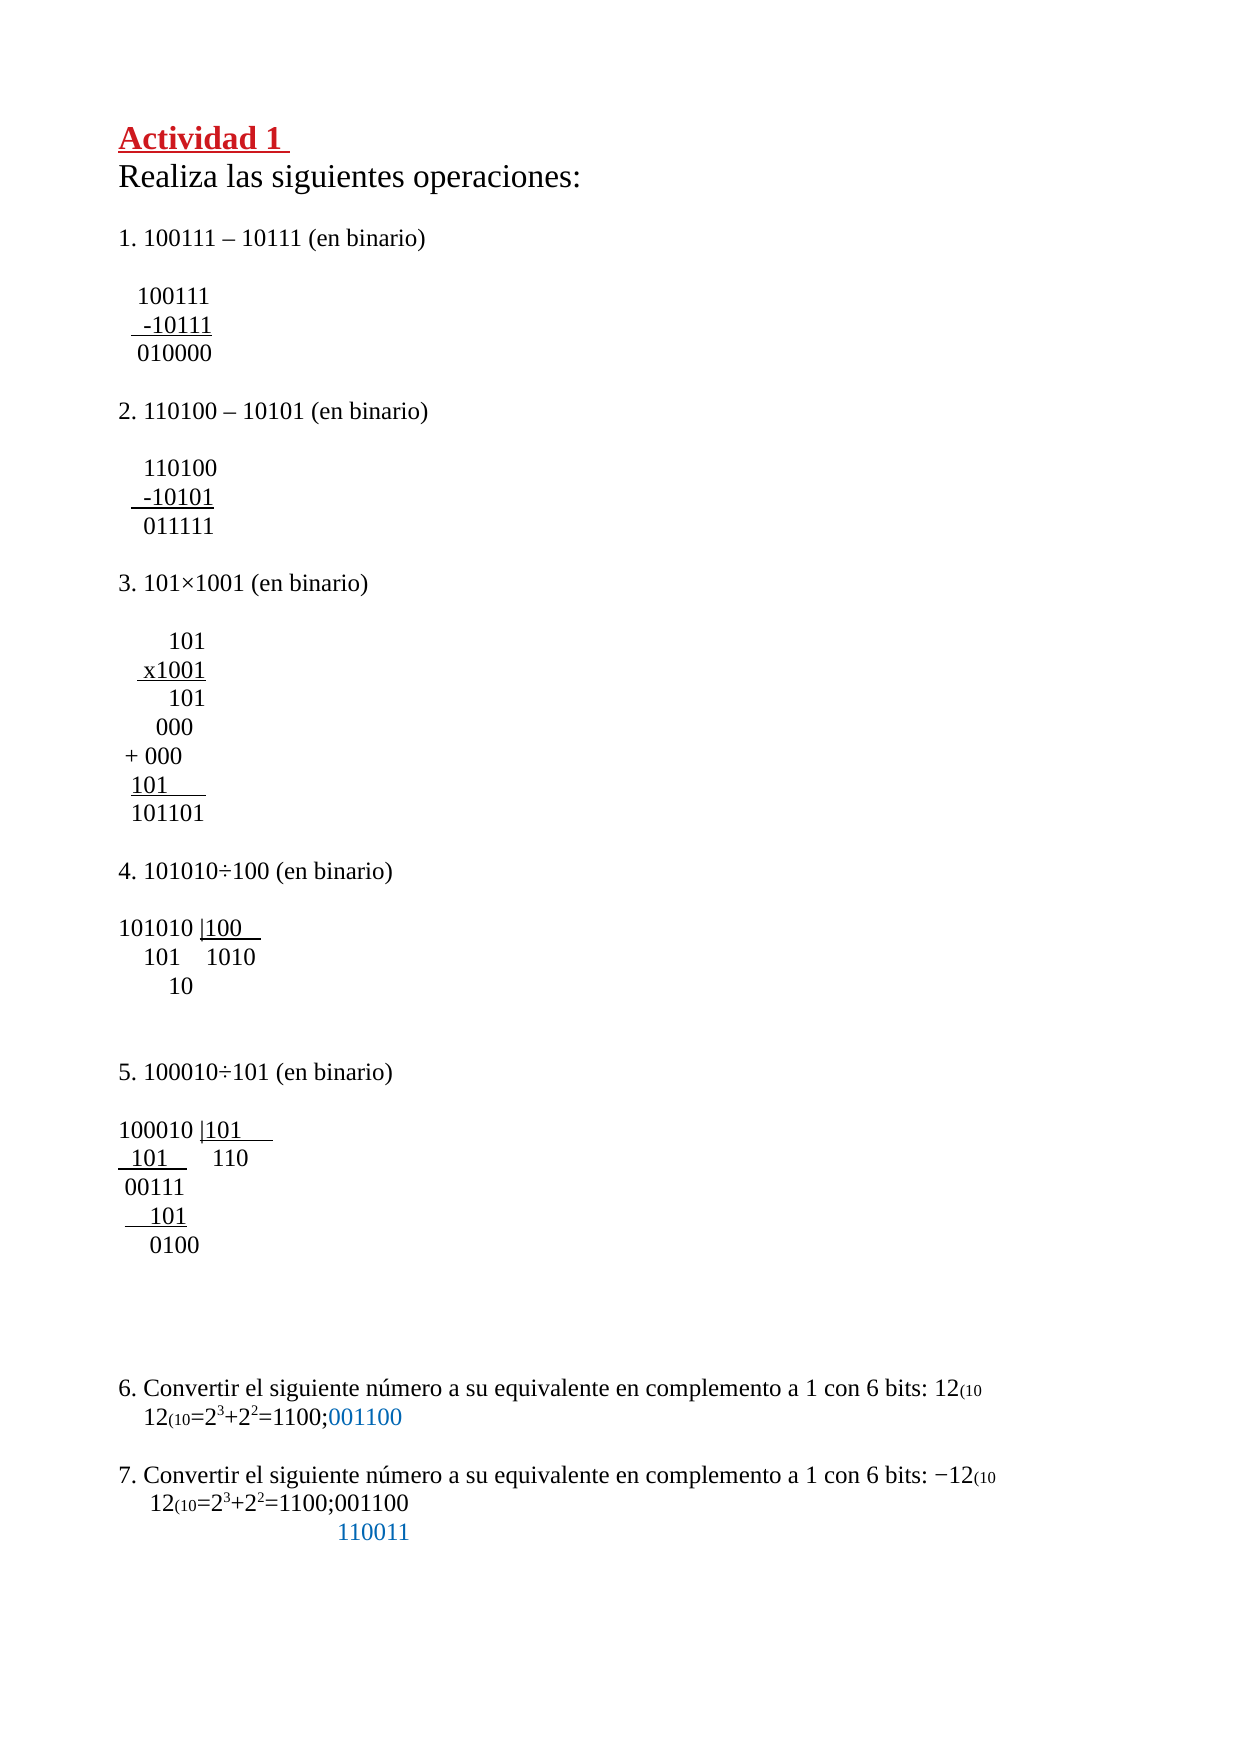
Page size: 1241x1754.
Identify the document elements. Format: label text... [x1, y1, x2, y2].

text 101 [118, 770, 1122, 798]
text + 000 [118, 741, 1122, 770]
text 011111 [118, 511, 1122, 540]
text 10 [118, 971, 1122, 1000]
text 5. 100010÷101 (en binario) [118, 1057, 1122, 1086]
text Actividad 1 [118, 118, 1122, 156]
text 2. 110100 – 10101 (en binario) [118, 396, 1122, 425]
text x1001 [118, 655, 1122, 683]
text 3. 101×1001 (en binario) [118, 568, 1122, 597]
text 12(10=23+22=1100;001100 [118, 1488, 1122, 1517]
text 110100 [118, 453, 1122, 482]
text 101 110 [118, 1143, 1122, 1172]
text 101 [118, 1201, 1122, 1230]
text 010000 [118, 338, 1122, 367]
text 12(10=23+22=1100;001100 [118, 1402, 1122, 1431]
text 1. 100111 – 10111 (en binario) [118, 223, 1122, 252]
text 4. 101010÷100 (en binario) [118, 856, 1122, 885]
text 0100 [118, 1230, 1122, 1258]
text -10111 [118, 310, 1122, 338]
text 6. Convertir el siguiente número a su equivalente en complemento a 1 con 6 bits: 12(10 [118, 1373, 1122, 1402]
text 100111 [118, 281, 1122, 310]
text 00111 [118, 1172, 1122, 1201]
text Realiza las siguientes operaciones: [118, 156, 1122, 195]
text 101 1010 [118, 942, 1122, 971]
text 101101 [118, 798, 1122, 827]
text 7. Convertir el siguiente número a su equivalente en complemento a 1 con 6 bits: −12(10 [118, 1460, 1122, 1488]
text 101 [118, 683, 1122, 712]
text -10101 [118, 482, 1122, 511]
text 101 [118, 626, 1122, 655]
text 110011 [118, 1517, 1122, 1546]
text 101010 |100 [118, 913, 1122, 942]
text 100010 |101 [118, 1115, 1122, 1143]
text 000 [118, 712, 1122, 741]
